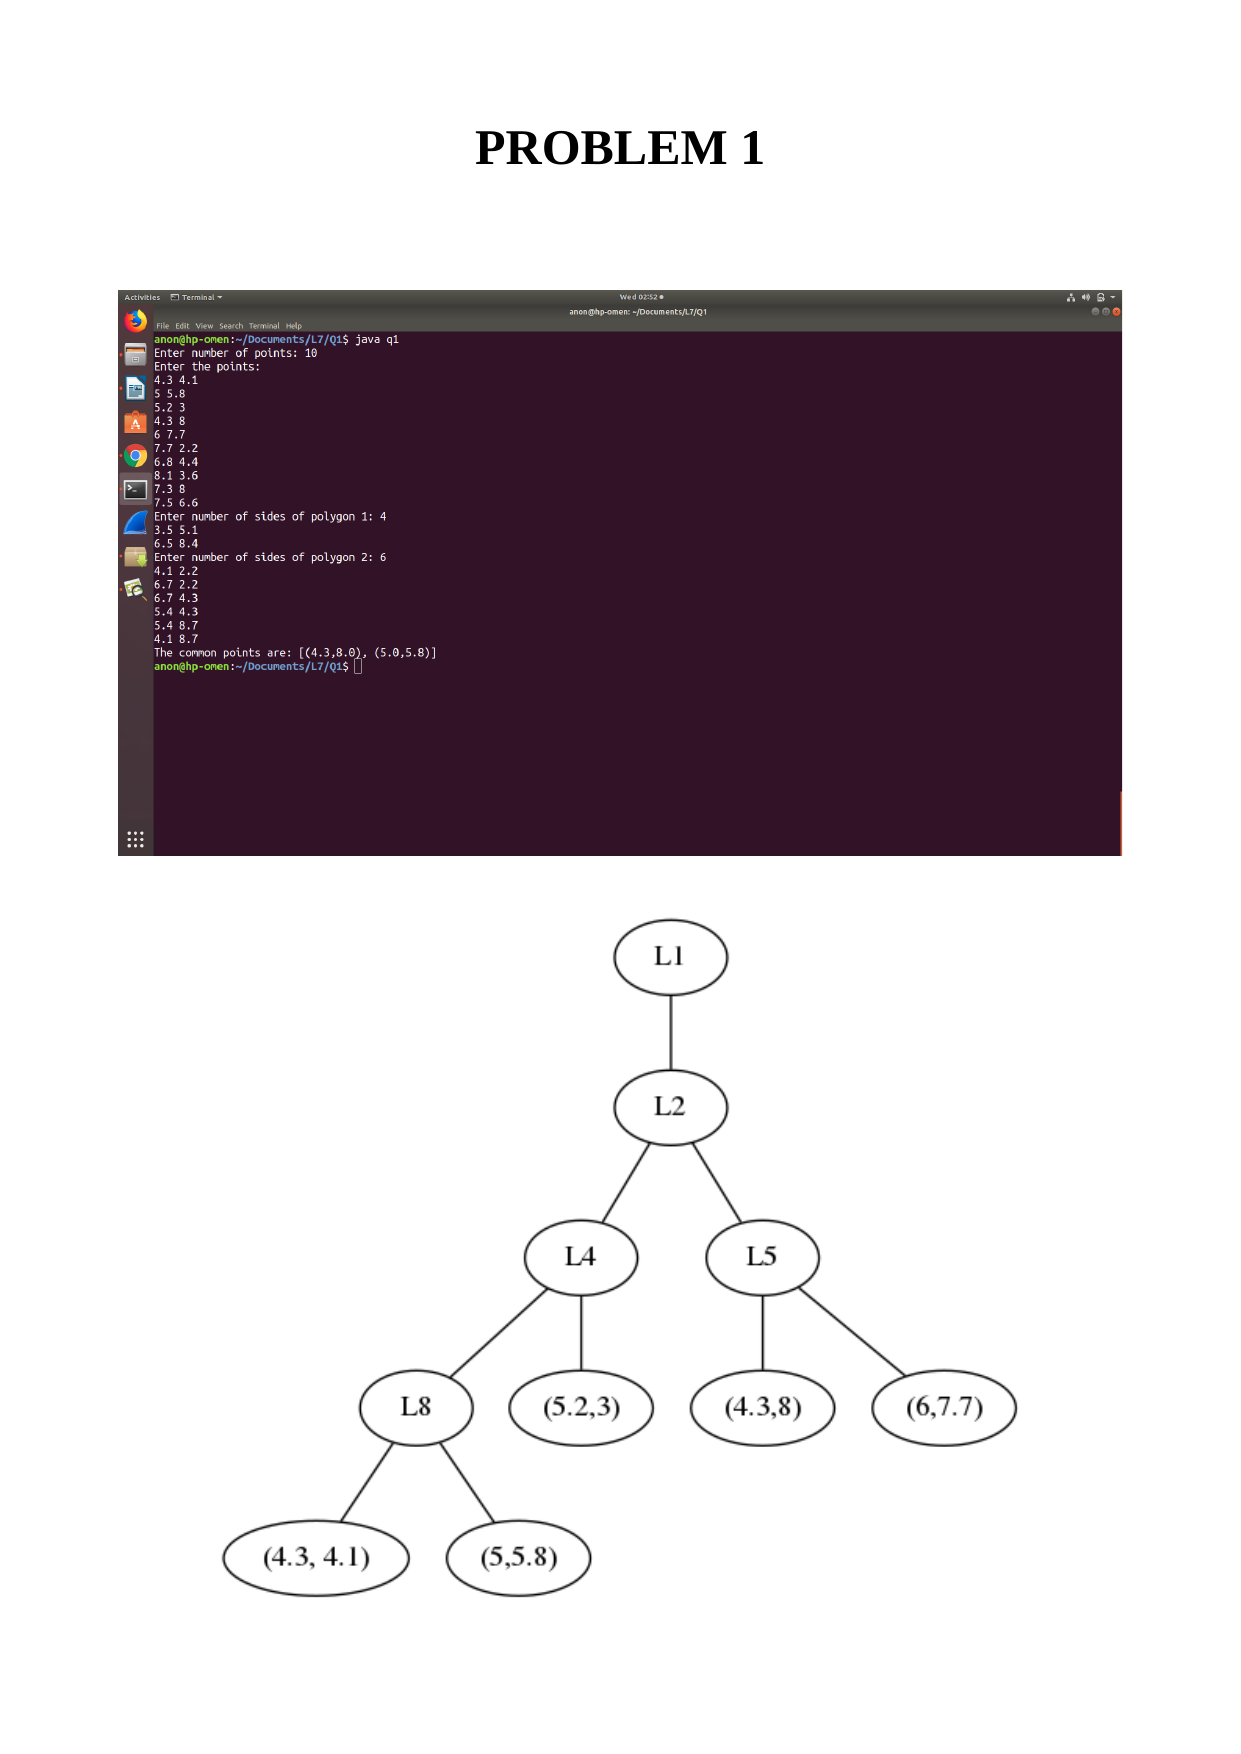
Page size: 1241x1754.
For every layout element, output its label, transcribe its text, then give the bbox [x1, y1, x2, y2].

picture [216, 912, 1024, 1605]
picture [118, 290, 1123, 856]
text PROBLEM 1 [118, 118, 1122, 176]
